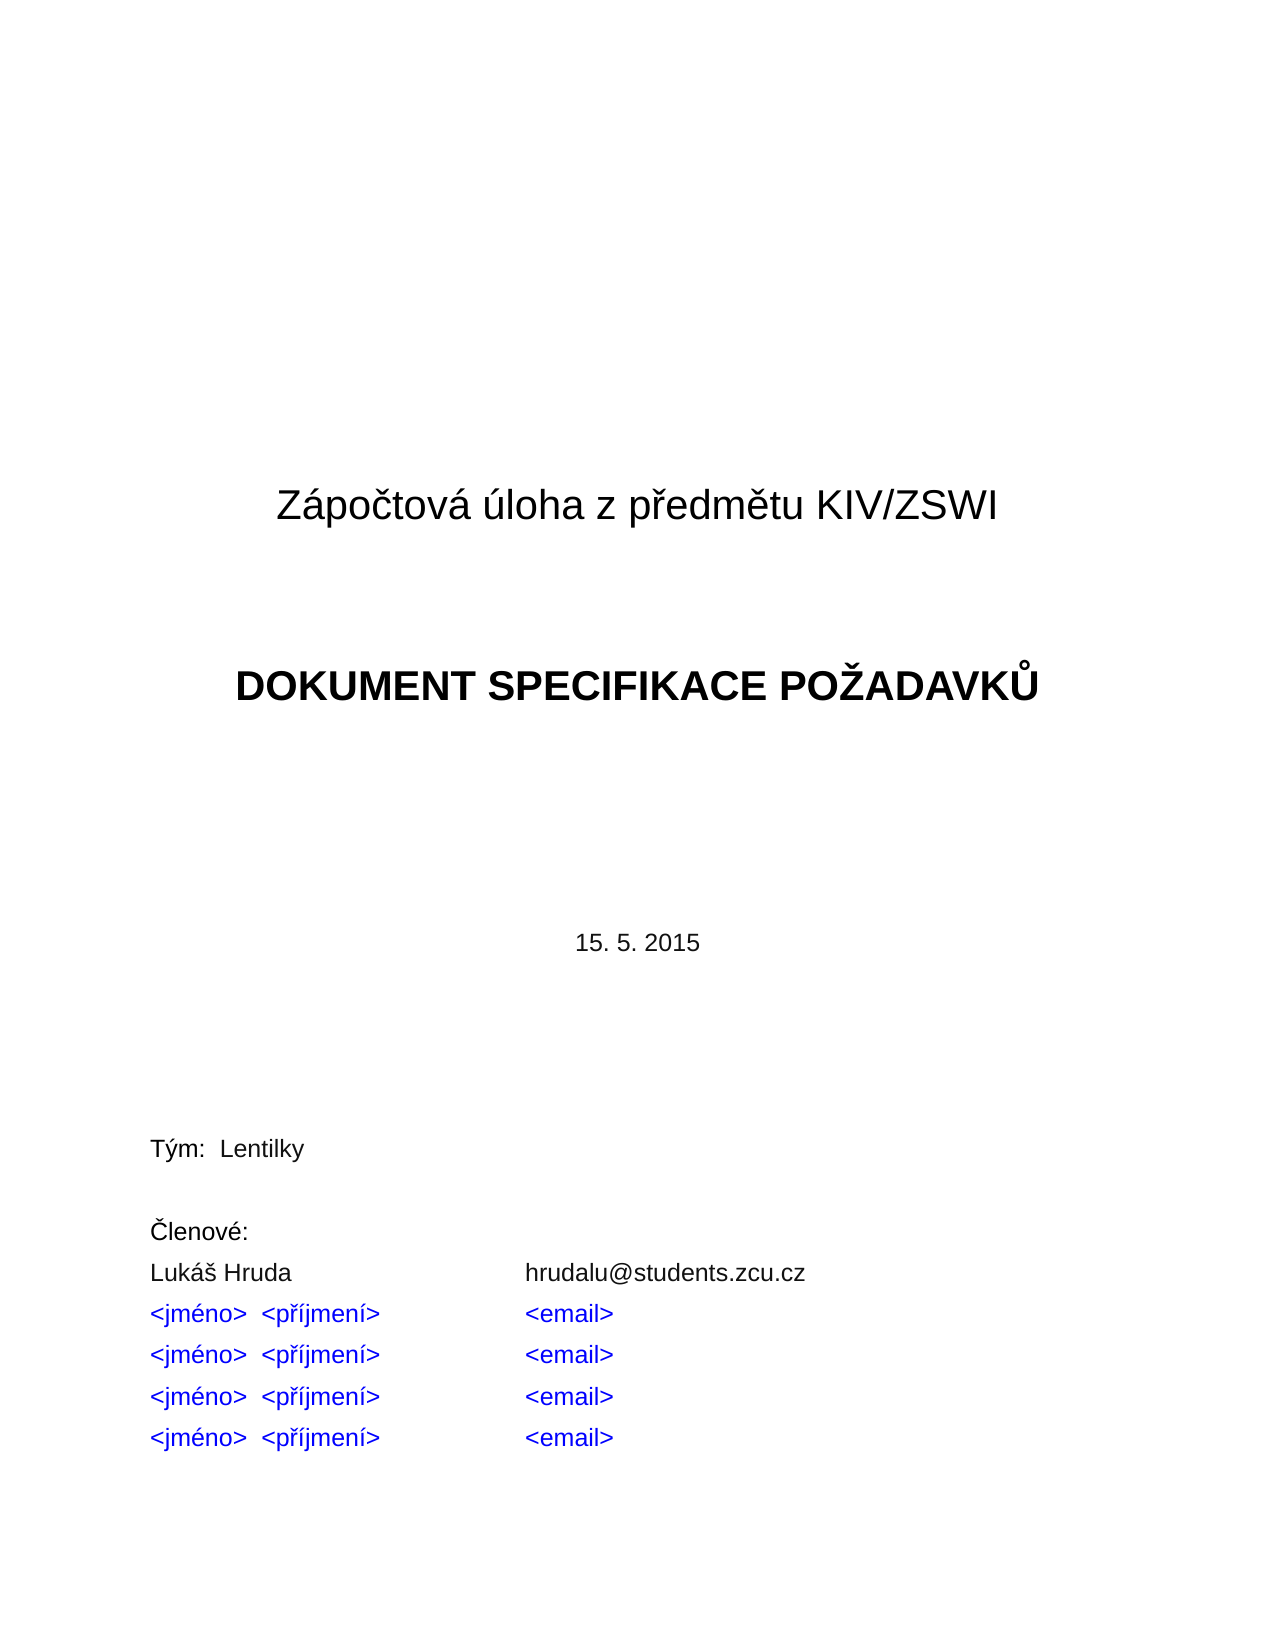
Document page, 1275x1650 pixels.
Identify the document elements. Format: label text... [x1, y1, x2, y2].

text Členové: [150, 1217, 1125, 1245]
text Zápočtová úloha z předmětu KIV/ZSWI [150, 480, 1125, 528]
text Lukáš Hruda hrudalu@students.zcu.cz [150, 1258, 1125, 1287]
text Tým: Lentilky [150, 1134, 1125, 1163]
text <jméno> <příjmení> <email> [150, 1382, 1125, 1410]
text <jméno> <příjmení> <email> [150, 1423, 1125, 1452]
text <jméno> <příjmení> <email> [150, 1299, 1125, 1328]
text DOKUMENT SPECIFIKACE POŽADAVKŮ [150, 661, 1125, 709]
text <jméno> <příjmení> <email> [150, 1340, 1125, 1369]
text 15. 5. 2015 [150, 928, 1125, 957]
